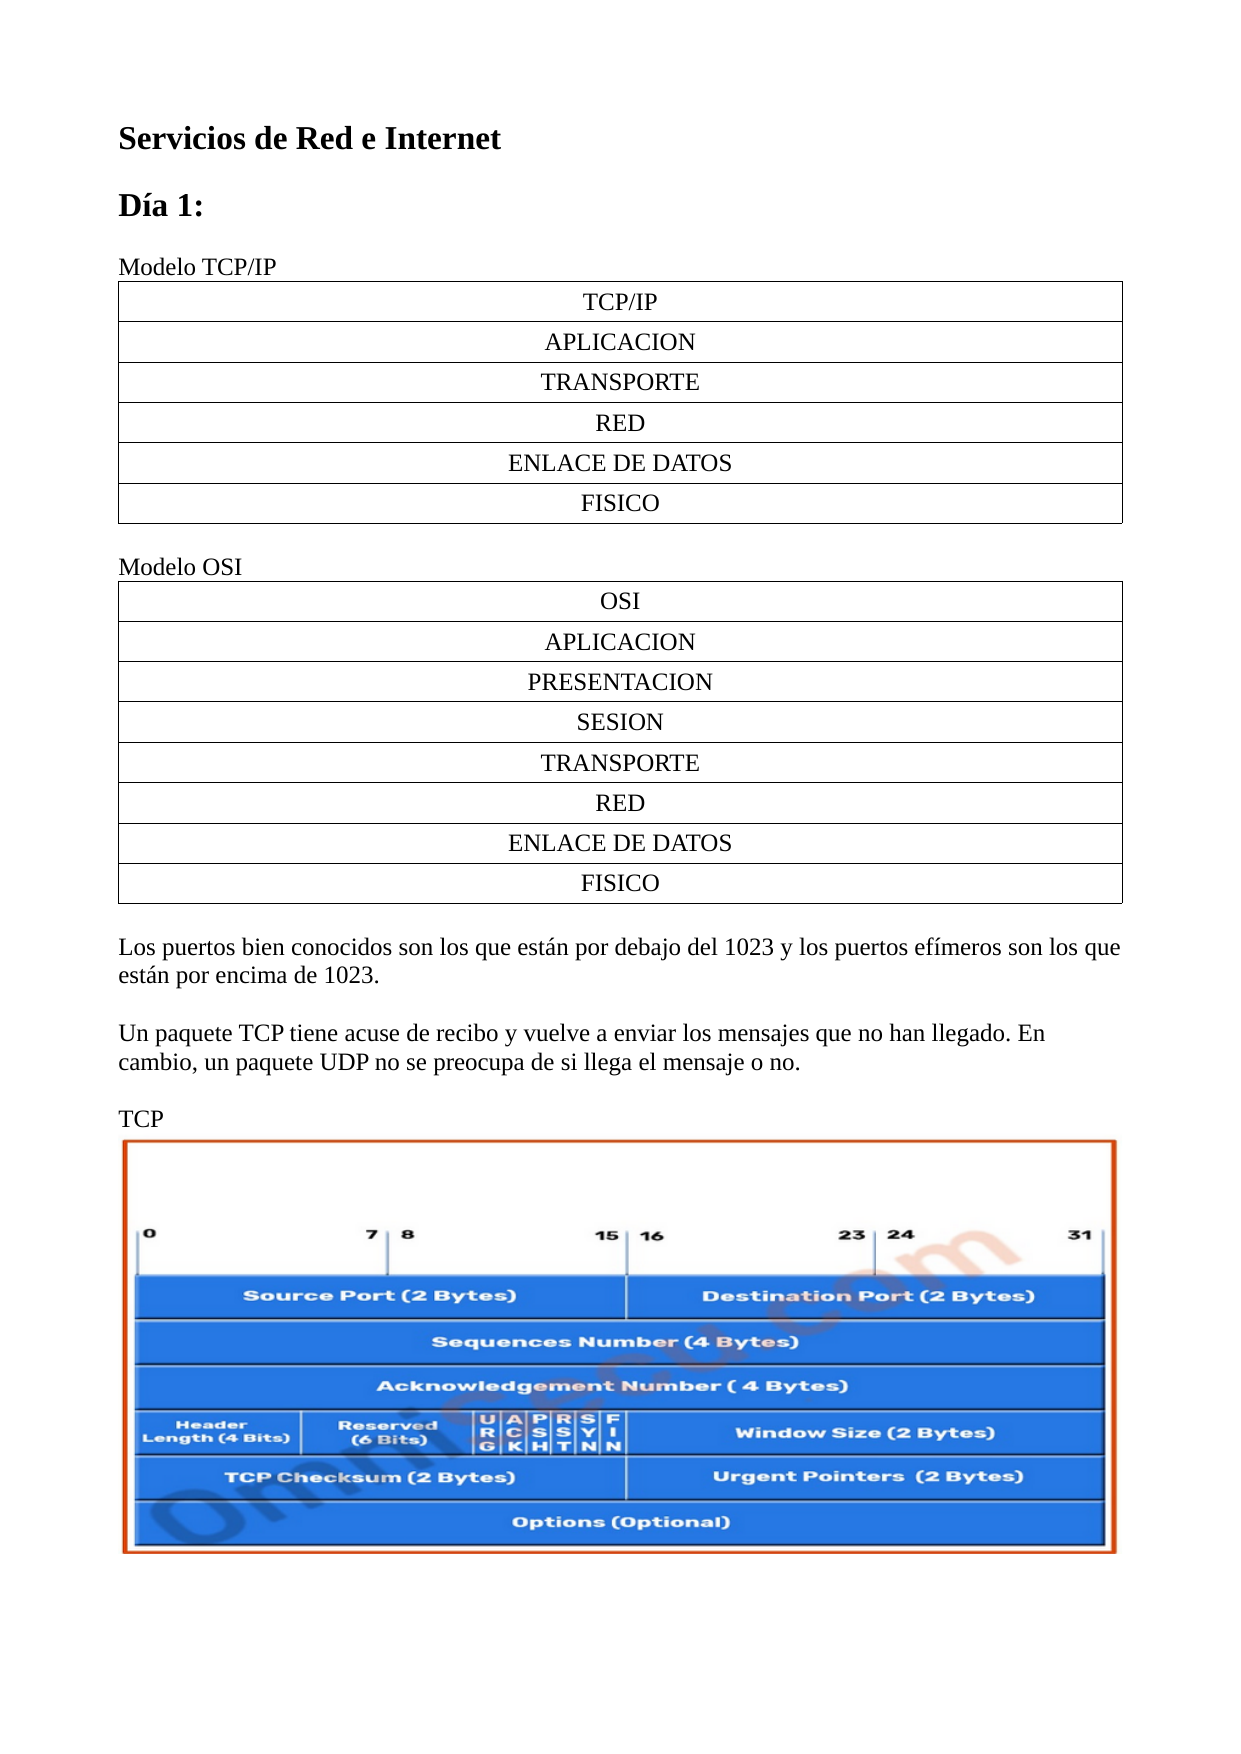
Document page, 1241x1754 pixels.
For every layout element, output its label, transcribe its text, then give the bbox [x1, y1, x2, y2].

table_cell TRANSPORTE [119, 743, 1122, 782]
table_cell FISICO [119, 864, 1122, 903]
table_header TCP/IP [119, 282, 1122, 321]
text Un paquete TCP tiene acuse de recibo y vuelve a enviar los mensajes que no han llegado. En cambio, un paquete UDP no se preocupa de si llega el mensaje o no. [118, 1018, 1122, 1076]
text Modelo OSI [118, 552, 1122, 581]
table_cell ENLACE DE DATOS [119, 443, 1122, 483]
table_cell ENLACE DE DATOS [119, 824, 1122, 863]
table_cell RED [119, 403, 1122, 442]
text Servicios de Red e Internet [118, 118, 1122, 156]
table_cell PRESENTACION [119, 662, 1122, 701]
table_cell FISICO [119, 484, 1122, 523]
table_header OSI [119, 582, 1122, 621]
text Día 1: [118, 185, 1122, 223]
table_cell APLICACION [119, 322, 1122, 362]
table_cell TRANSPORTE [119, 363, 1122, 402]
text TCP [118, 1104, 1122, 1133]
table_cell SESION [119, 702, 1122, 742]
text Los puertos bien conocidos son los que están por debajo del 1023 y los puertos efímeros son los que están por encima de 1023. [118, 932, 1122, 989]
table_cell RED [119, 783, 1122, 822]
text Modelo TCP/IP [118, 252, 1122, 281]
picture [118, 1133, 1123, 1554]
table_cell APLICACION [119, 622, 1122, 661]
